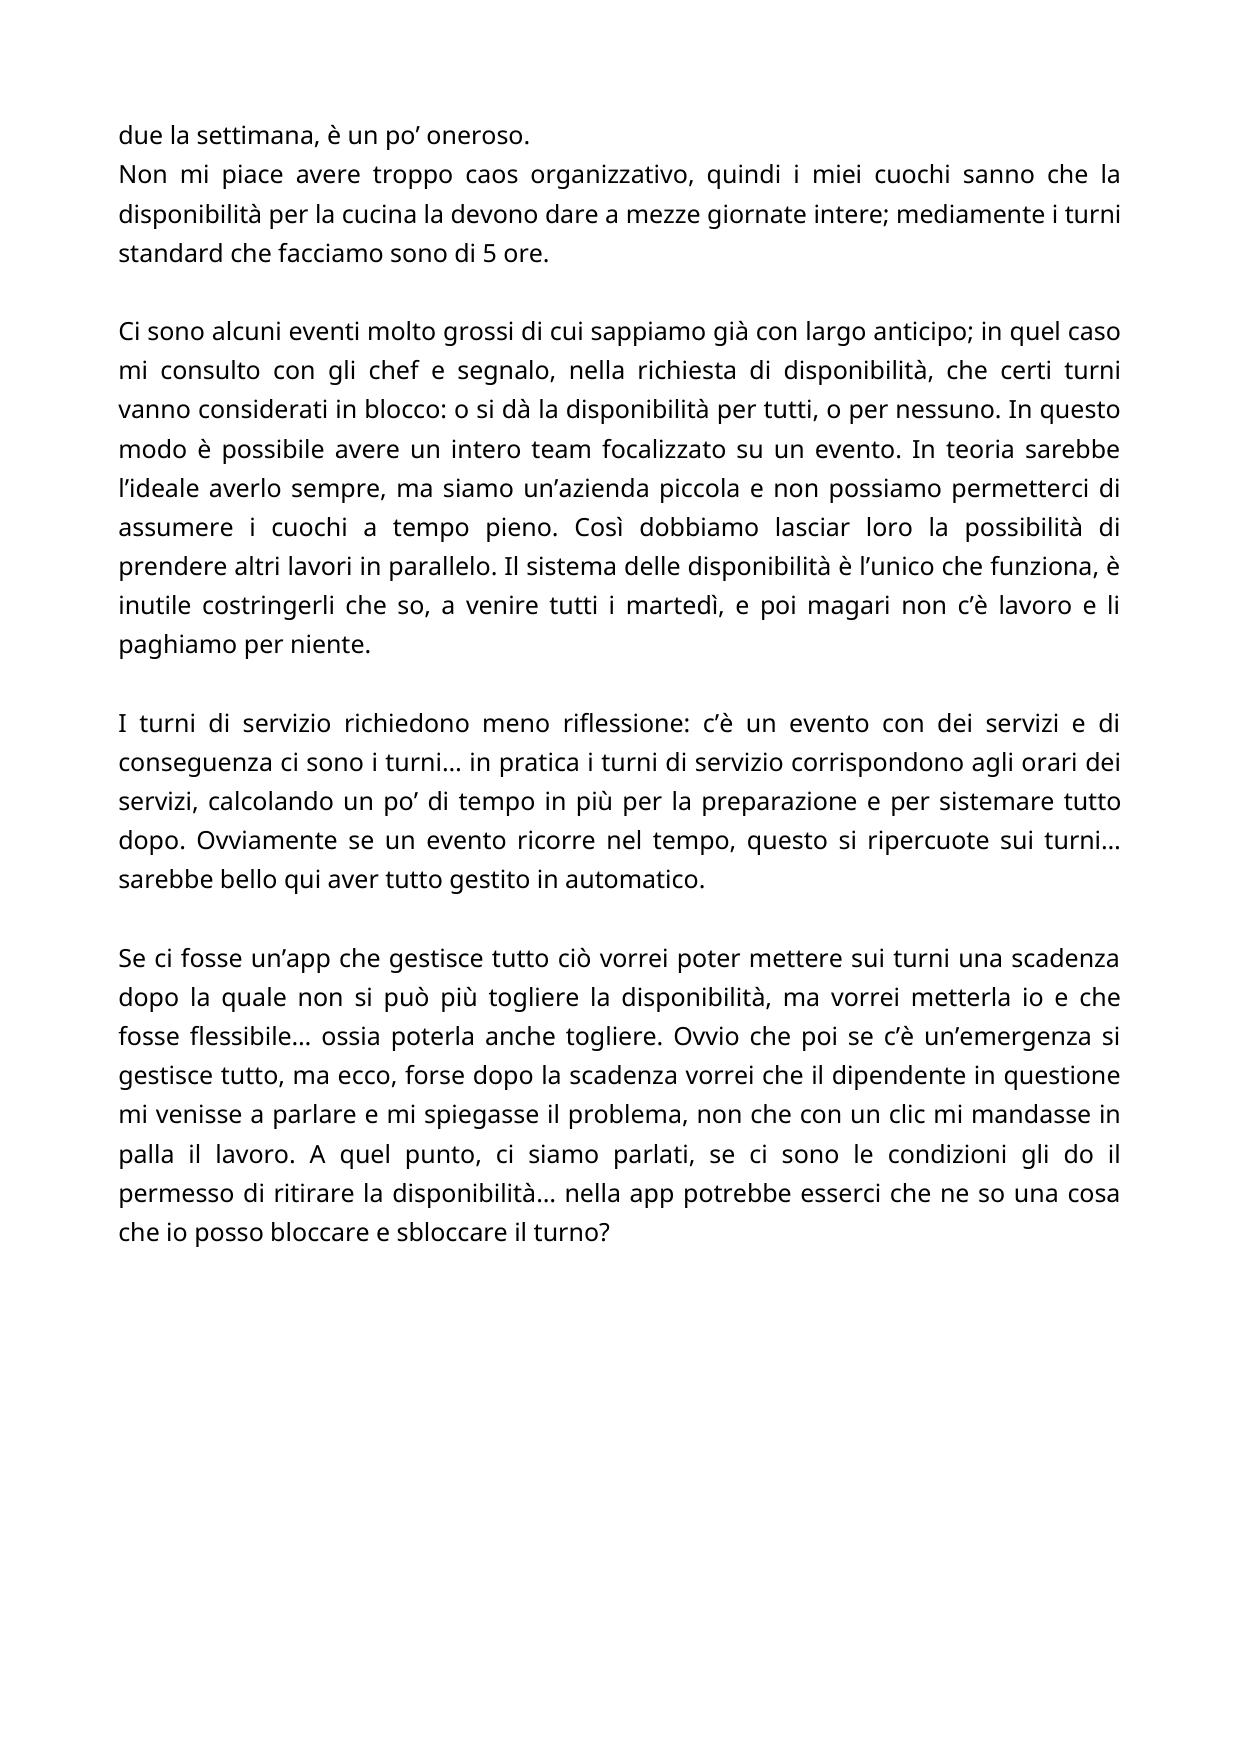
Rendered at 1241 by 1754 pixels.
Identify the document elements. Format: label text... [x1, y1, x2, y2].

text I turni di servizio richiedono meno riflessione: c’è un evento con dei servizi e di conseguenza ci sono i turni… in pratica i turni di servizio corrispondono agli orari dei servizi, calcolando un po’ di tempo in più per la preparazione e per sistemare tutto dopo. Ovviamente se un evento ricorre nel tempo, questo si ripercuote sui turni… sarebbe bello qui aver tutto gestito in automatico. [118, 706, 1122, 896]
text due la settimana, è un po’ oneroso. [118, 118, 1122, 152]
text Ci sono alcuni eventi molto grossi di cui sappiamo già con largo anticipo; in quel caso mi consulto con gli chef e segnalo, nella richiesta di disponibilità, che certi turni vanno considerati in blocco: o si dà la disponibilità per tutti, o per nessuno. In questo modo è possibile avere un intero team focalizzato su un evento. In teoria sarebbe l’ideale averlo sempre, ma siamo un’azienda piccola e non possiamo permetterci di assumere i cuochi a tempo pieno. Così dobbiamo lasciar loro la possibilità di prendere altri lavori in parallelo. Il sistema delle disponibilità è l’unico che funziona, è inutile costringerli che so, a venire tutti i martedì, e poi magari non c’è lavoro e li paghiamo per niente. [118, 314, 1122, 661]
text Non mi piace avere troppo caos organizzativo, quindi i miei cuochi sanno che la disponibilità per la cucina la devono dare a mezze giornate intere; mediamente i turni standard che facciamo sono di 5 ore. [118, 157, 1122, 269]
text Se ci fosse un’app che gestisce tutto ciò vorrei poter mettere sui turni una scadenza dopo la quale non si può più togliere la disponibilità, ma vorrei metterla io e che fosse flessibile… ossia poterla anche togliere. Ovvio che poi se c’è un’emergenza si gestisce tutto, ma ecco, forse dopo la scadenza vorrei che il dipendente in questione mi venisse a parlare e mi spiegasse il problema, non che con un clic mi mandasse in palla il lavoro. A quel punto, ci siamo parlati, se ci sono le condizioni gli do il permesso di ritirare la disponibilità… nella app potrebbe esserci che ne so una cosa che io posso bloccare e sbloccare il turno? [118, 941, 1122, 1249]
